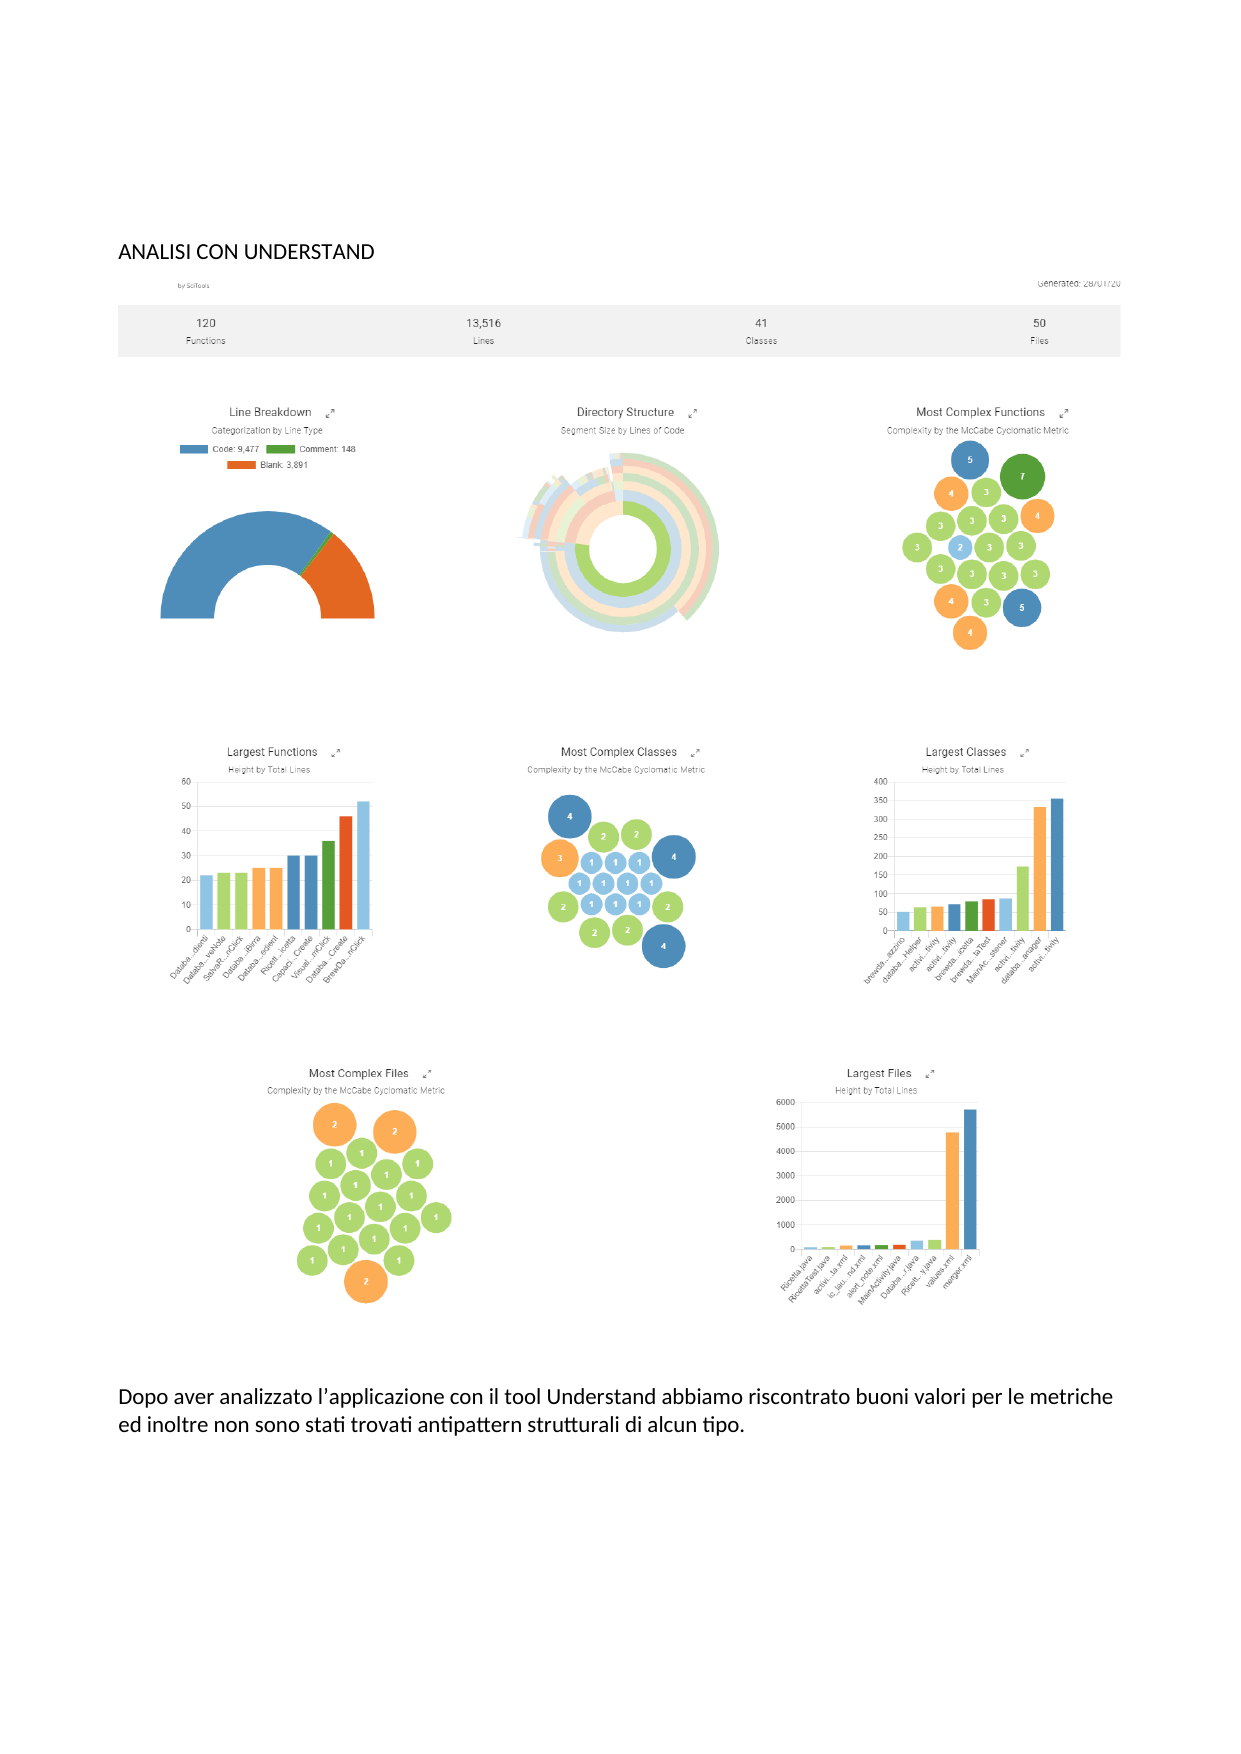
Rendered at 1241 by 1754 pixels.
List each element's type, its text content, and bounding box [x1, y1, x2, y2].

text Dopo aver analizzato l’applicazione con il tool Understand abbiamo riscontrato buoni valori per le metriche ed inoltre non sono stati trovati antipattern strutturali di alcun tipo. [118, 1382, 1122, 1438]
text ANALISI CON UNDERSTAND [118, 237, 1122, 265]
